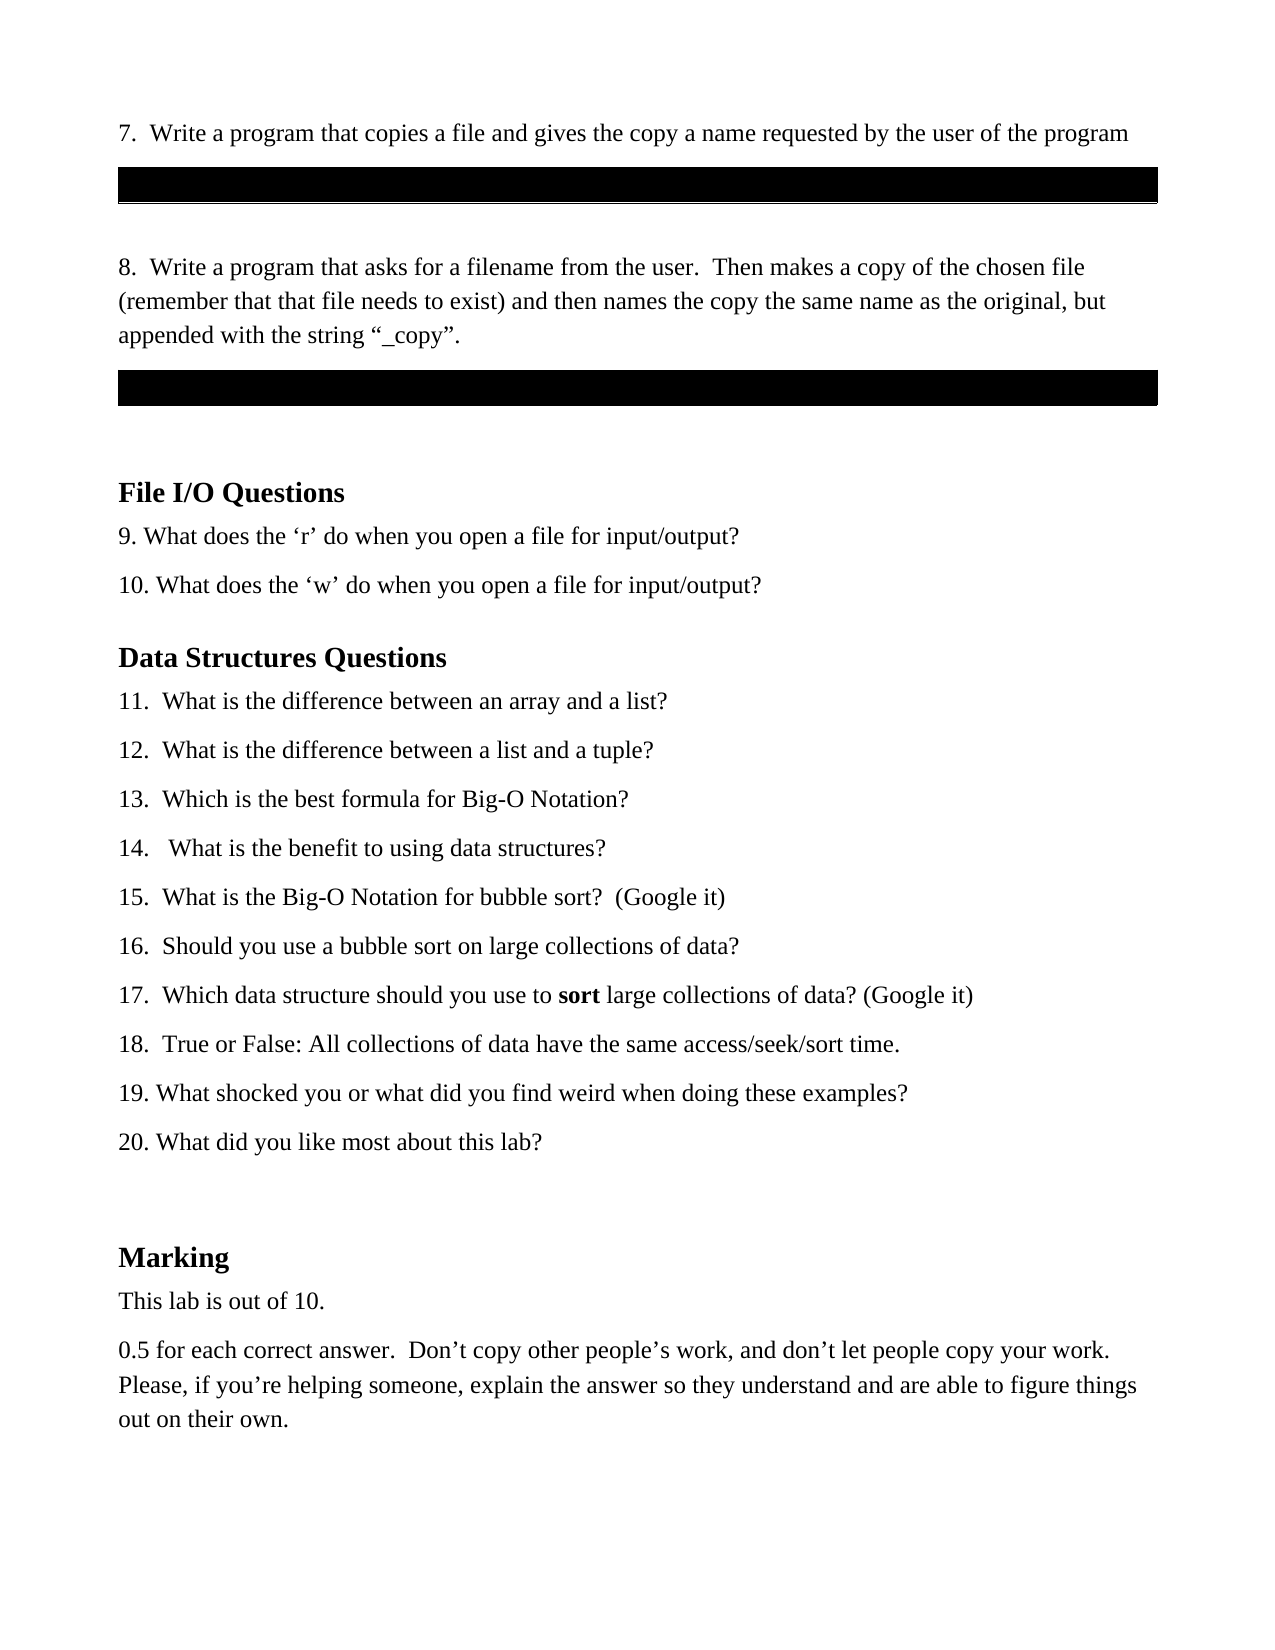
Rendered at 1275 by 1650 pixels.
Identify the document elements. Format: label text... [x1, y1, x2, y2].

text 11. What is the difference between an array and a list? [118, 686, 1157, 714]
text 18. True or False: All collections of data have the same access/seek/sort time. [118, 1029, 1157, 1058]
text 15. What is the Big-O Notation for bubble sort? (Google it) [118, 882, 1157, 911]
subtitle Marking [118, 1240, 1157, 1274]
table_header [119, 168, 1157, 202]
text 8. Write a program that asks for a filename from the user. Then makes a copy of the chosen file (remember that that file needs to exist) and then names the copy the same name as the original, but appended with the string “_copy”. [118, 252, 1157, 349]
text 19. What shocked you or what did you find weird when doing these examples? [118, 1078, 1157, 1107]
text 12. What is the difference between a list and a tuple? [118, 735, 1157, 764]
subtitle Data Structures Questions [118, 640, 1157, 673]
text 20. What did you like most about this lab? [118, 1127, 1157, 1156]
text 7. Write a program that copies a file and gives the copy a name requested by the user of the program [118, 118, 1157, 147]
table_header [119, 371, 1157, 405]
text 13. Which is the best formula for Big-O Notation? [118, 784, 1157, 813]
subtitle File I/O Questions [118, 475, 1157, 508]
text 0.5 for each correct answer. Don’t copy other people’s work, and don’t let people copy your work. Please, if you’re helping someone, explain the answer so they understand and are able to figure things out on their own. [118, 1335, 1157, 1433]
text 9. What does the ‘r’ do when you open a file for input/output? [118, 521, 1157, 549]
text 14. What is the benefit to using data structures? [118, 833, 1157, 862]
text 10. What does the ‘w’ do when you open a file for input/output? [118, 570, 1157, 599]
text This lab is out of 10. [118, 1286, 1157, 1315]
text 16. Should you use a bubble sort on large collections of data? [118, 931, 1157, 960]
text 17. Which data structure should you use to sort large collections of data? (Google it) [118, 980, 1157, 1009]
